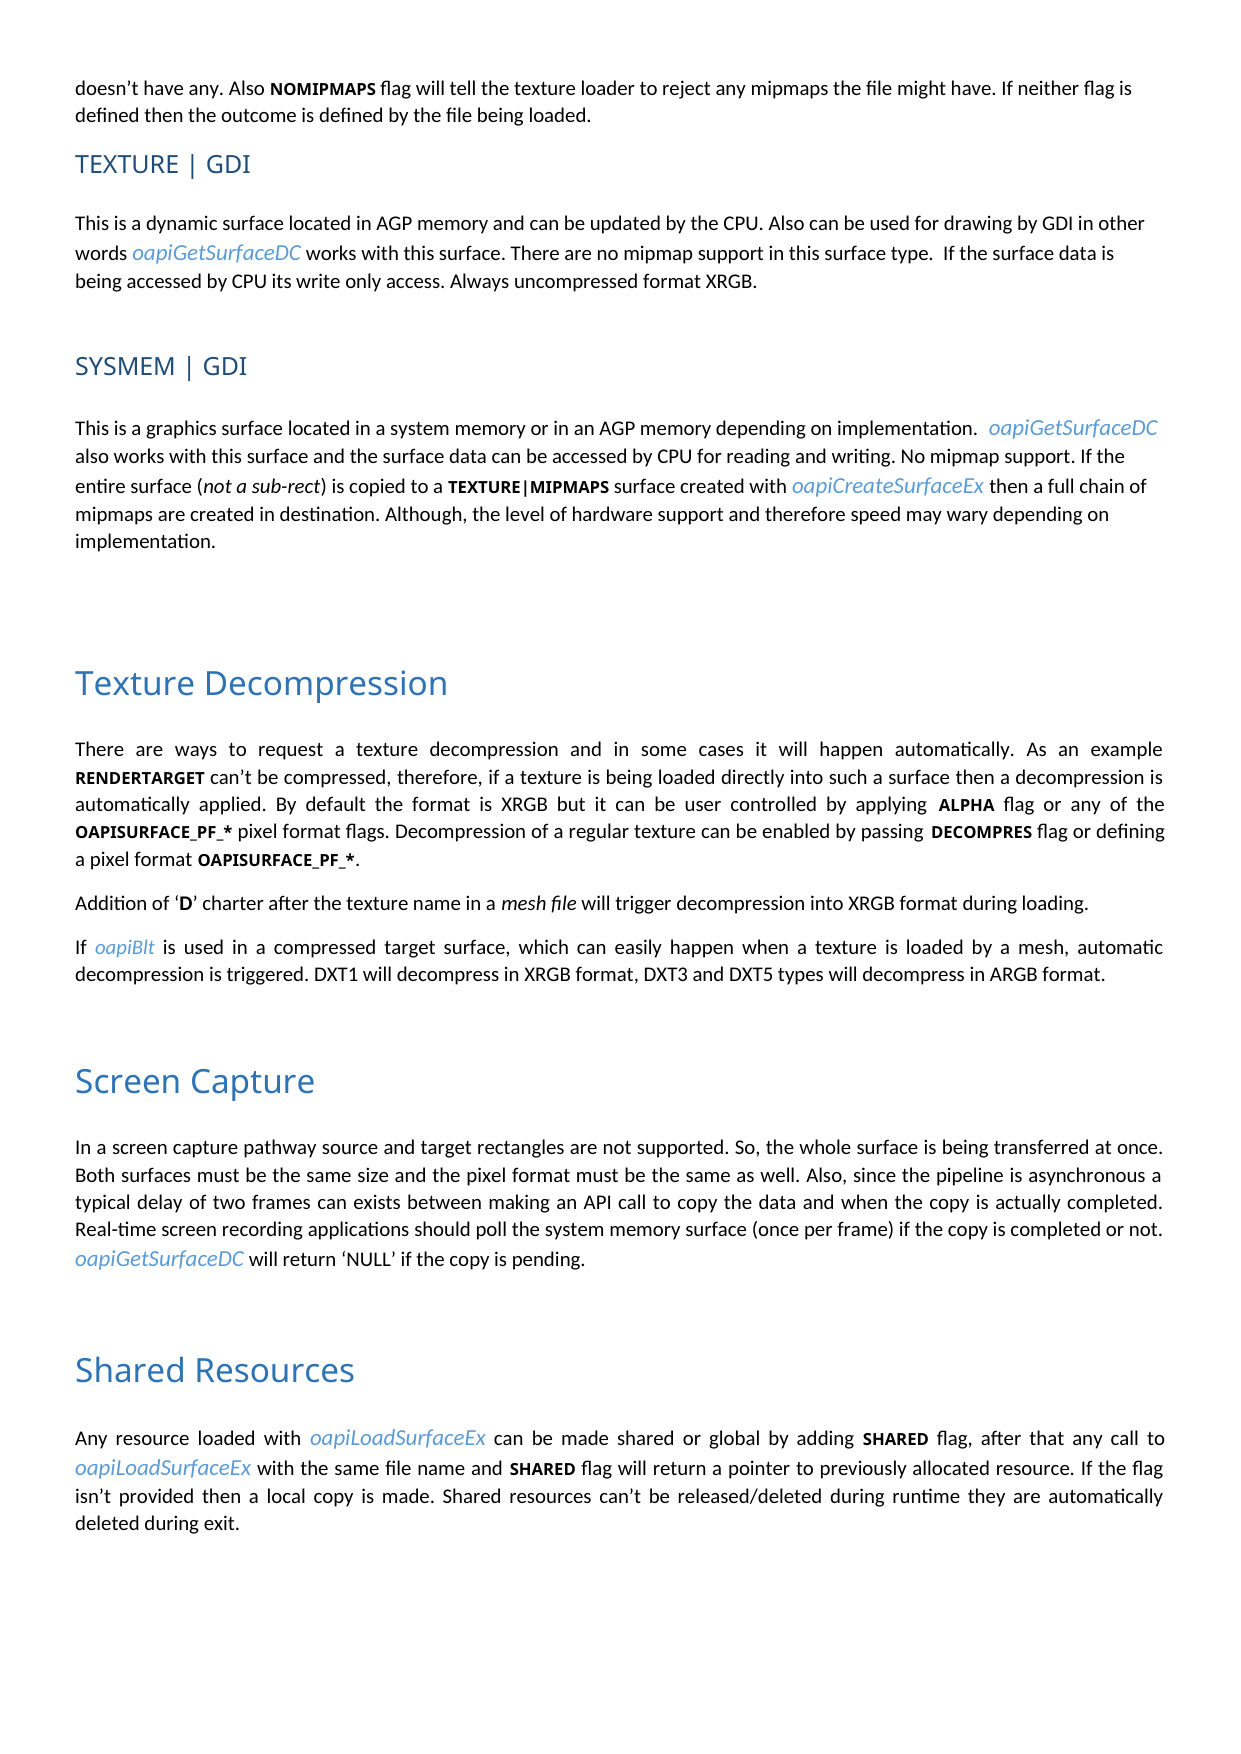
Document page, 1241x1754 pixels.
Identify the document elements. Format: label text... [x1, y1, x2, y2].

text In a screen capture pathway source and target rectangles are not supported. So, the whole surface is being transferred at once. Both surfaces must be the same size and the pixel format must be the same as well. Also, since the pipeline is asynchronous a typical delay of two frames can exists between making an API call to copy the data and when the copy is actually completed. Real-time screen recording applications should poll the system memory surface (once per frame) if the copy is completed or not. oapiGetSurfaceDC will return ‘NULL’ if the copy is pending. [75, 1107, 1165, 1272]
subtitle Shared Resources [75, 1346, 1165, 1392]
subtitle TEXTURE | GDI [75, 146, 1165, 181]
text Addition of ‘D’ charter after the texture name in a mesh file will trigger decompression into XRGB format during loading. [75, 890, 1165, 916]
text There are ways to request a texture decompression and in some cases it will happen automatically. As an example RENDERTARGET can’t be compressed, therefore, if a texture is being loaded directly into such a surface then a decompression is automatically applied. By default the format is XRGB but it can be user controlled by applying ALPHA flag or any of the OAPISURFACE_PF_* pixel format flags. Decompression of a regular texture can be enabled by passing DECOMPRES flag or defining a pixel format OAPISURFACE_PF_*. [75, 709, 1165, 872]
subtitle Screen Capture [75, 1058, 1165, 1103]
subtitle Texture Decompression [75, 611, 1165, 706]
text This is a dynamic surface located in AGP memory and can be updated by the CPU. Also can be used for drawing by GDI in other words oapiGetSurfaceDC works with this surface. There are no mipmap support in this surface type. If the surface data is being accessed by CPU its write only access. Always uncompressed format XRGB. [75, 183, 1165, 294]
subtitle SYSMEM | GDI [75, 312, 1165, 383]
text doesn’t have any. Also NOMIPMAPS flag will tell the texture loader to reject any mipmaps the file might have. If neither flag is defined then the outcome is defined by the file being loaded. [75, 75, 1165, 128]
text Any resource loaded with oapiLoadSurfaceEx can be made shared or global by adding SHARED flag, after that any call to oapiLoadSurfaceEx with the same file name and SHARED flag will return a pointer to previously allocated resource. If the flag isn’t provided then a local copy is made. Shared resources can’t be released/deleted during runtime they are automatically deleted during exit. [75, 1395, 1165, 1536]
text If oapiBlt is used in a compressed target surface, which can easily happen when a texture is loaded by a mesh, automatic decompression is triggered. DXT1 will decompress in XRGB format, DXT3 and DXT5 types will decompress in ARGB format. [75, 934, 1165, 987]
text This is a graphics surface located in a system memory or in an AGP memory depending on implementation. oapiGetSurfaceDC also works with this surface and the surface data can be accessed by CPU for reading and writing. No mipmap support. If the entire surface (not a sub-rect) is copied to a TEXTURE|MIPMAPS surface created with oapiCreateSurfaceEx then a full chain of mipmaps are created in destination. Although, the level of hardware support and therefore speed may wary depending on implementation. [75, 386, 1165, 584]
